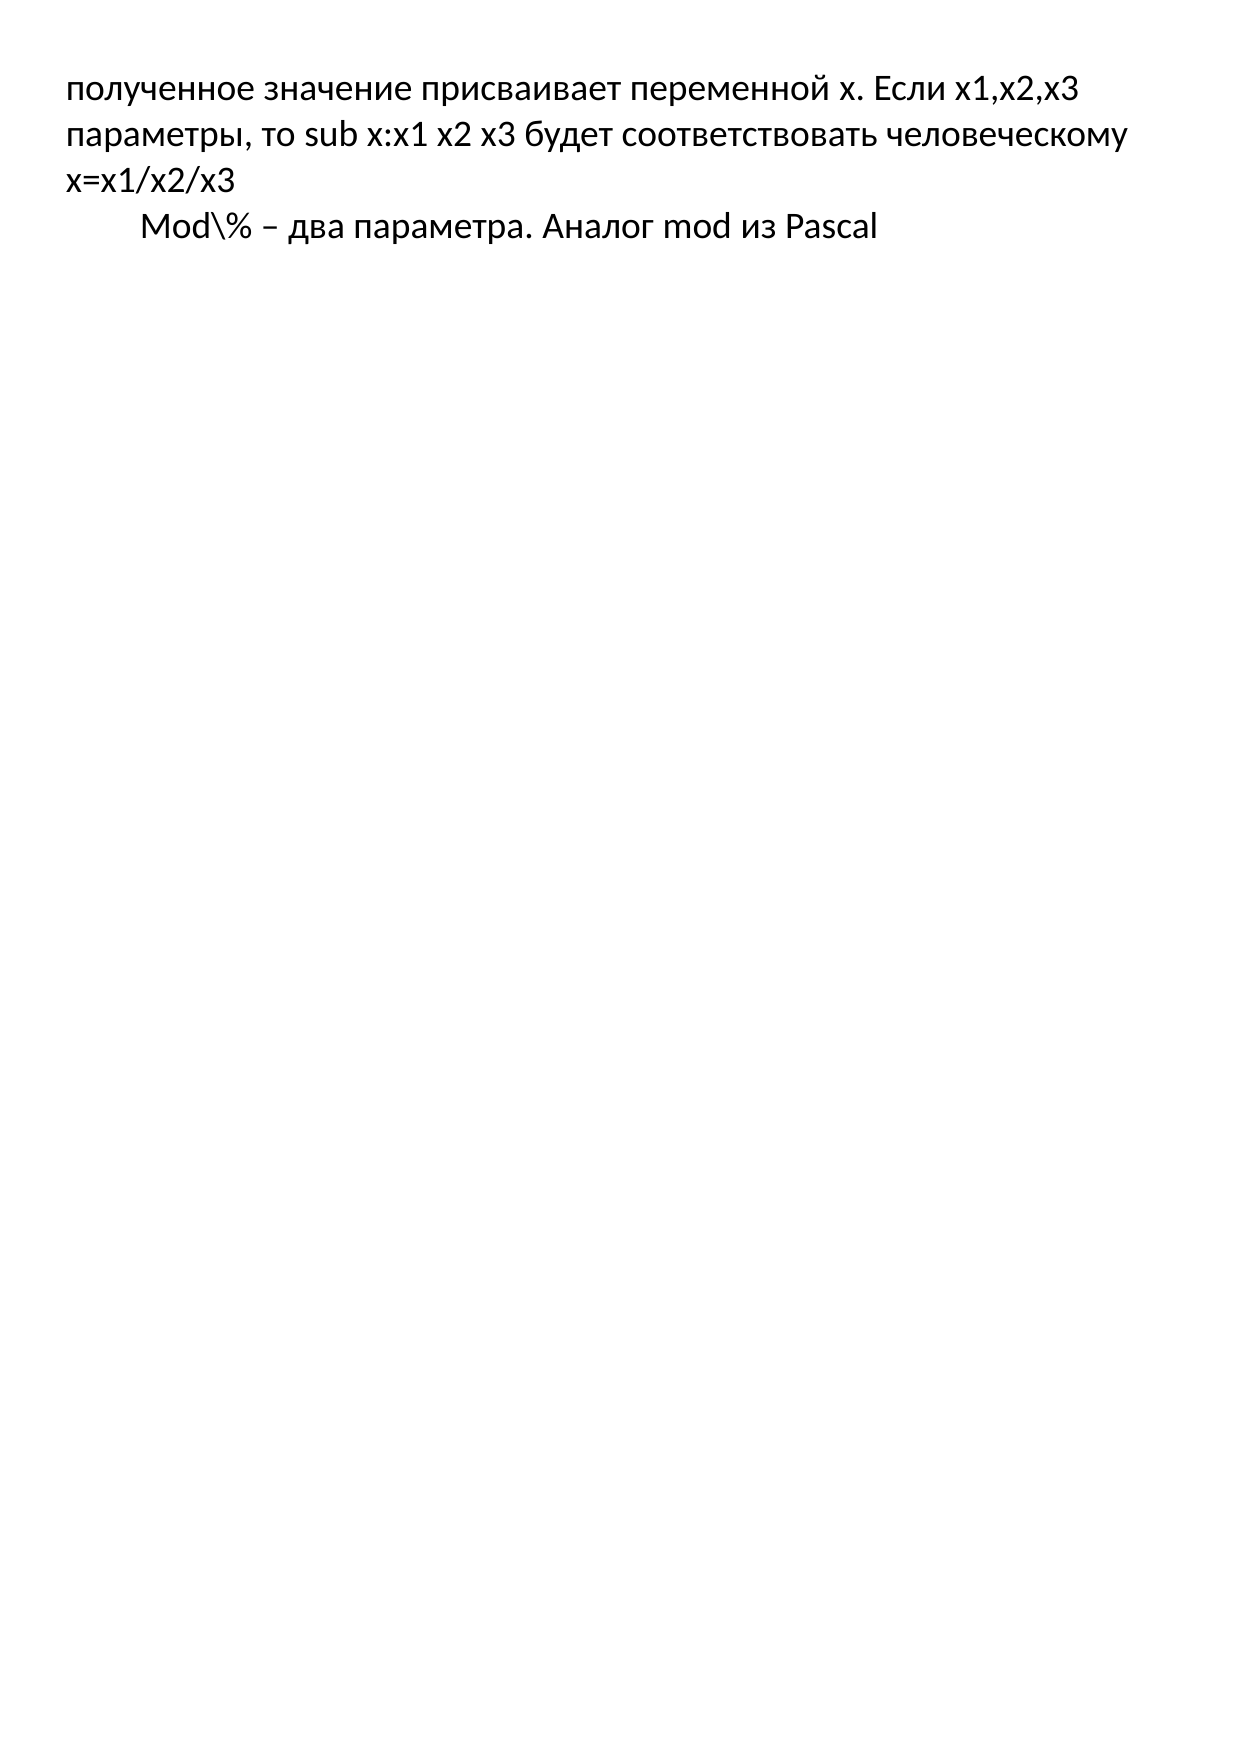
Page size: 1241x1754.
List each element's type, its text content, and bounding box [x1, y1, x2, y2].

text Mod\% – два параметра. Аналог mod из Pascal [66, 202, 1181, 247]
text полученное значение присваивает переменной x. Если x1,x2,x3 параметры, то sub x:x1 x2 x3 будет соответствовать человеческому x=x1/x2/x3 [66, 64, 1181, 202]
